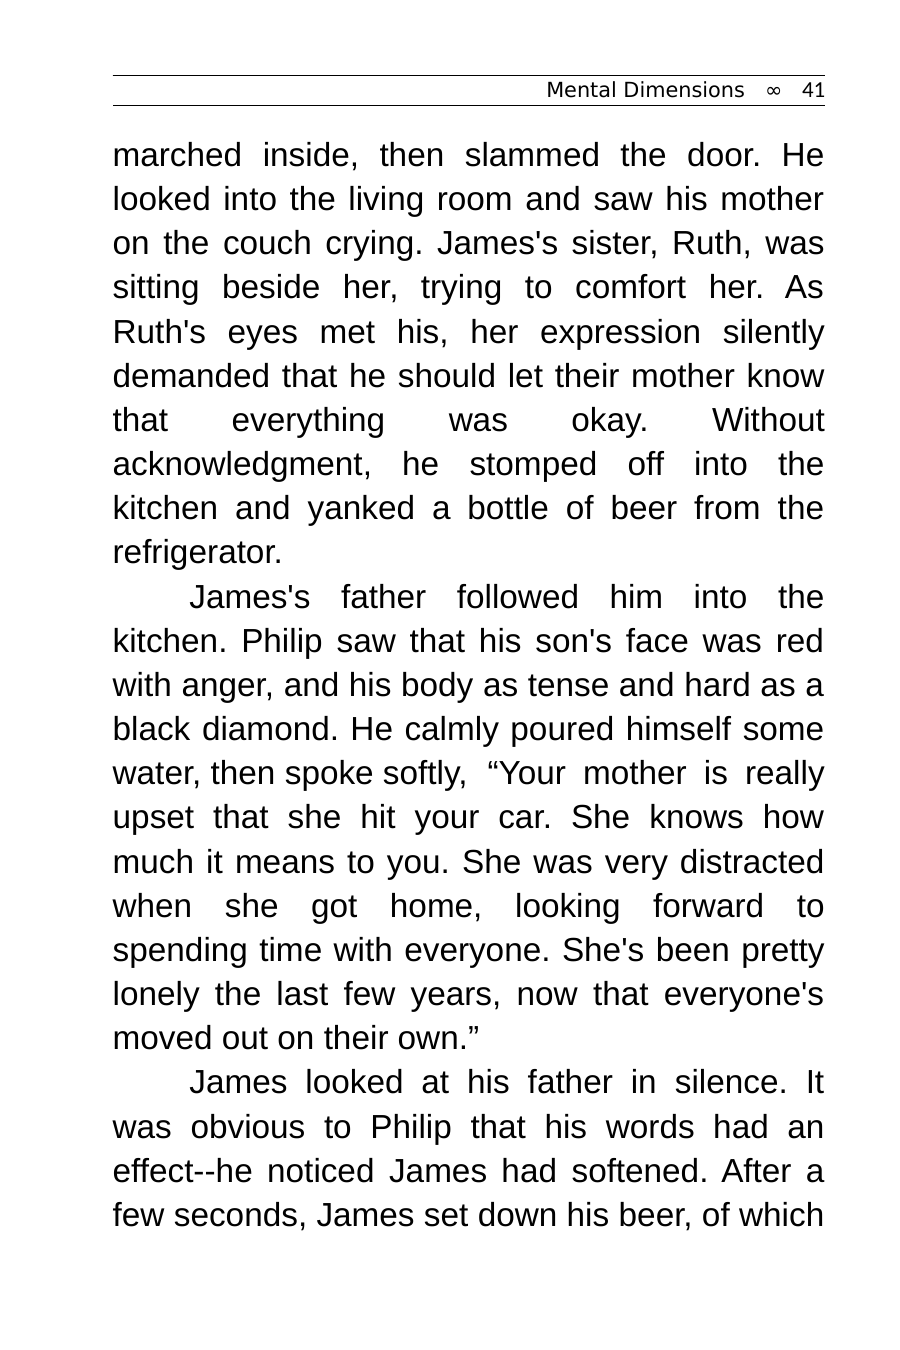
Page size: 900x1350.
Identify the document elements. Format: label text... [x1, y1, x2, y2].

subtitle James looked at his father in silence. It was obvious to Philip that his words had an effect--he noticed James had softened. After a few seconds, James set down his beer, of which [112, 1062, 825, 1233]
subtitle marched inside, then slammed the door. He looked into the living room and saw his mother on the couch crying. James's sister, Ruth, was sitting beside her, trying to comfort her. As Ruth's eyes met his, her expression silently demanded that he should let their mother know that everything was okay. Without acknowledgment, he stomped off into the kitchen and yanked a bottle of beer from the refrigerator. [112, 135, 825, 571]
subtitle James's father followed him into the kitchen. Philip saw that his son's face was red with anger, and his body as tense and hard as a black diamond. He calmly poured himself some water, then spoke softly, “Your mother is really upset that she hit your car. She knows how much it means to you. She was very distracted when she got home, looking forward to spending time with everyone. She's been pretty lonely the last few years, now that everyone's moved out on their own.” [112, 577, 825, 1057]
